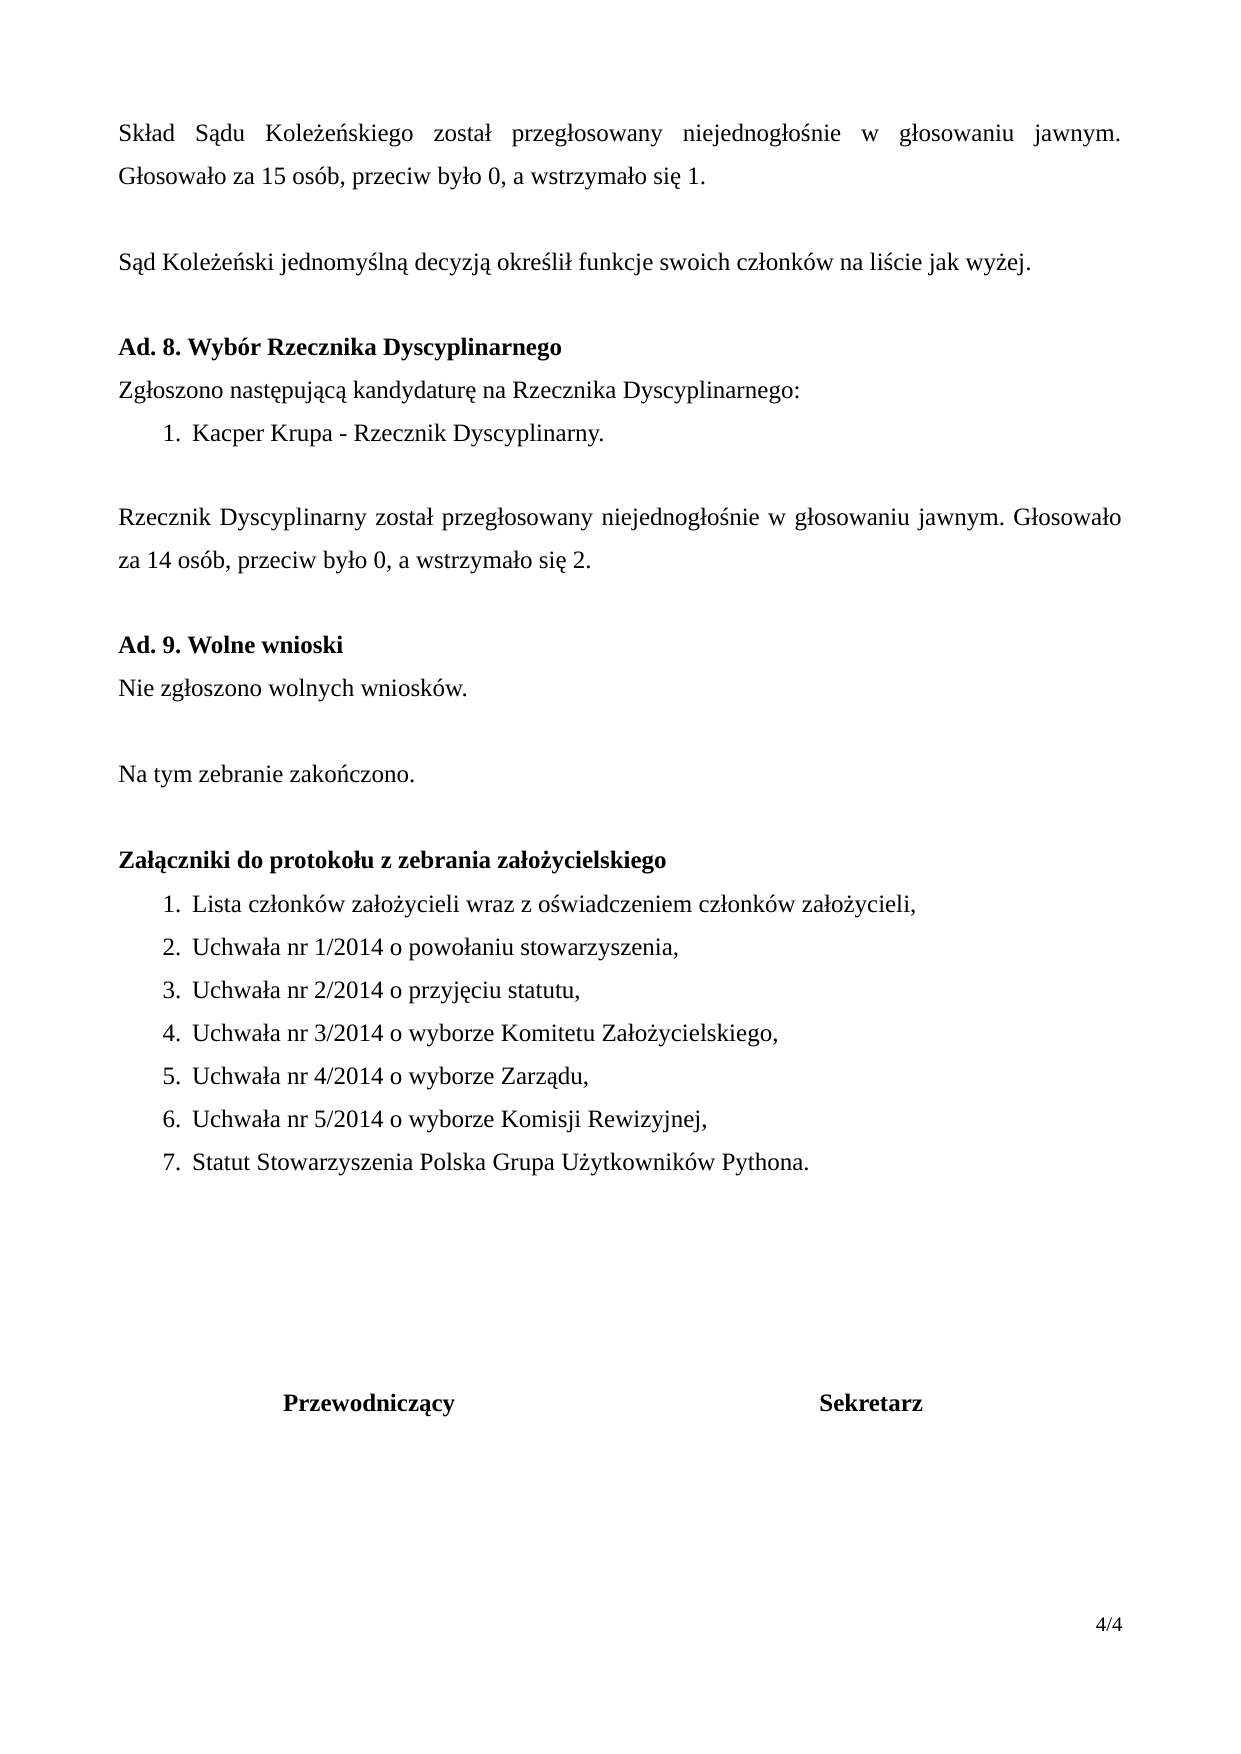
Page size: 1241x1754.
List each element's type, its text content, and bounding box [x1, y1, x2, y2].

text Załączniki do protokołu z zebrania założycielskiego [118, 846, 1122, 874]
text Sąd Koleżeński jednomyślną decyzją określił funkcje swoich członków na liście jak wyżej. [118, 247, 1122, 276]
text Skład Sądu Koleżeńskiego został przegłosowany niejednogłośnie w głosowaniu jawnym. Głosowało za 15 osób, przeciw było 0, a wstrzymało się 1. [118, 118, 1122, 190]
text Rzecznik Dyscyplinarny został przegłosowany niejednogłośnie w głosowaniu jawnym. Głosowało za 14 osób, przeciw było 0, a wstrzymało się 2. [118, 502, 1122, 574]
list Uchwała nr 3/2014 o wyborze Komitetu Założycielskiego, [162, 1018, 1122, 1047]
table_header Przewodniczący [118, 1388, 619, 1417]
list Uchwała nr 4/2014 o wyborze Zarządu, [162, 1061, 1122, 1090]
list Uchwała nr 1/2014 o powołaniu stowarzyszenia, [162, 932, 1122, 961]
table_header Sekretarz [620, 1388, 1122, 1417]
text Nie zgłoszono wolnych wniosków. [118, 673, 1122, 702]
list Statut Stowarzyszenia Polska Grupa Użytkowników Pythona. [162, 1147, 1122, 1176]
list Uchwała nr 2/2014 o przyjęciu statutu, [162, 975, 1122, 1004]
text Ad. 9. Wolne wnioski [118, 630, 1122, 659]
text Ad. 8. Wybór Rzecznika Dyscyplinarnego [118, 332, 1122, 361]
list Lista członków założycieli wraz z oświadczeniem członków założycieli, [162, 889, 1122, 917]
text Zgłoszono następującą kandydaturę na Rzecznika Dyscyplinarnego: [118, 375, 1122, 404]
list Kacper Krupa - Rzecznik Dyscyplinarny. [162, 418, 1122, 447]
text Na tym zebranie zakończono. [118, 759, 1122, 788]
list Uchwała nr 5/2014 o wyborze Komisji Rewizyjnej, [162, 1104, 1122, 1133]
